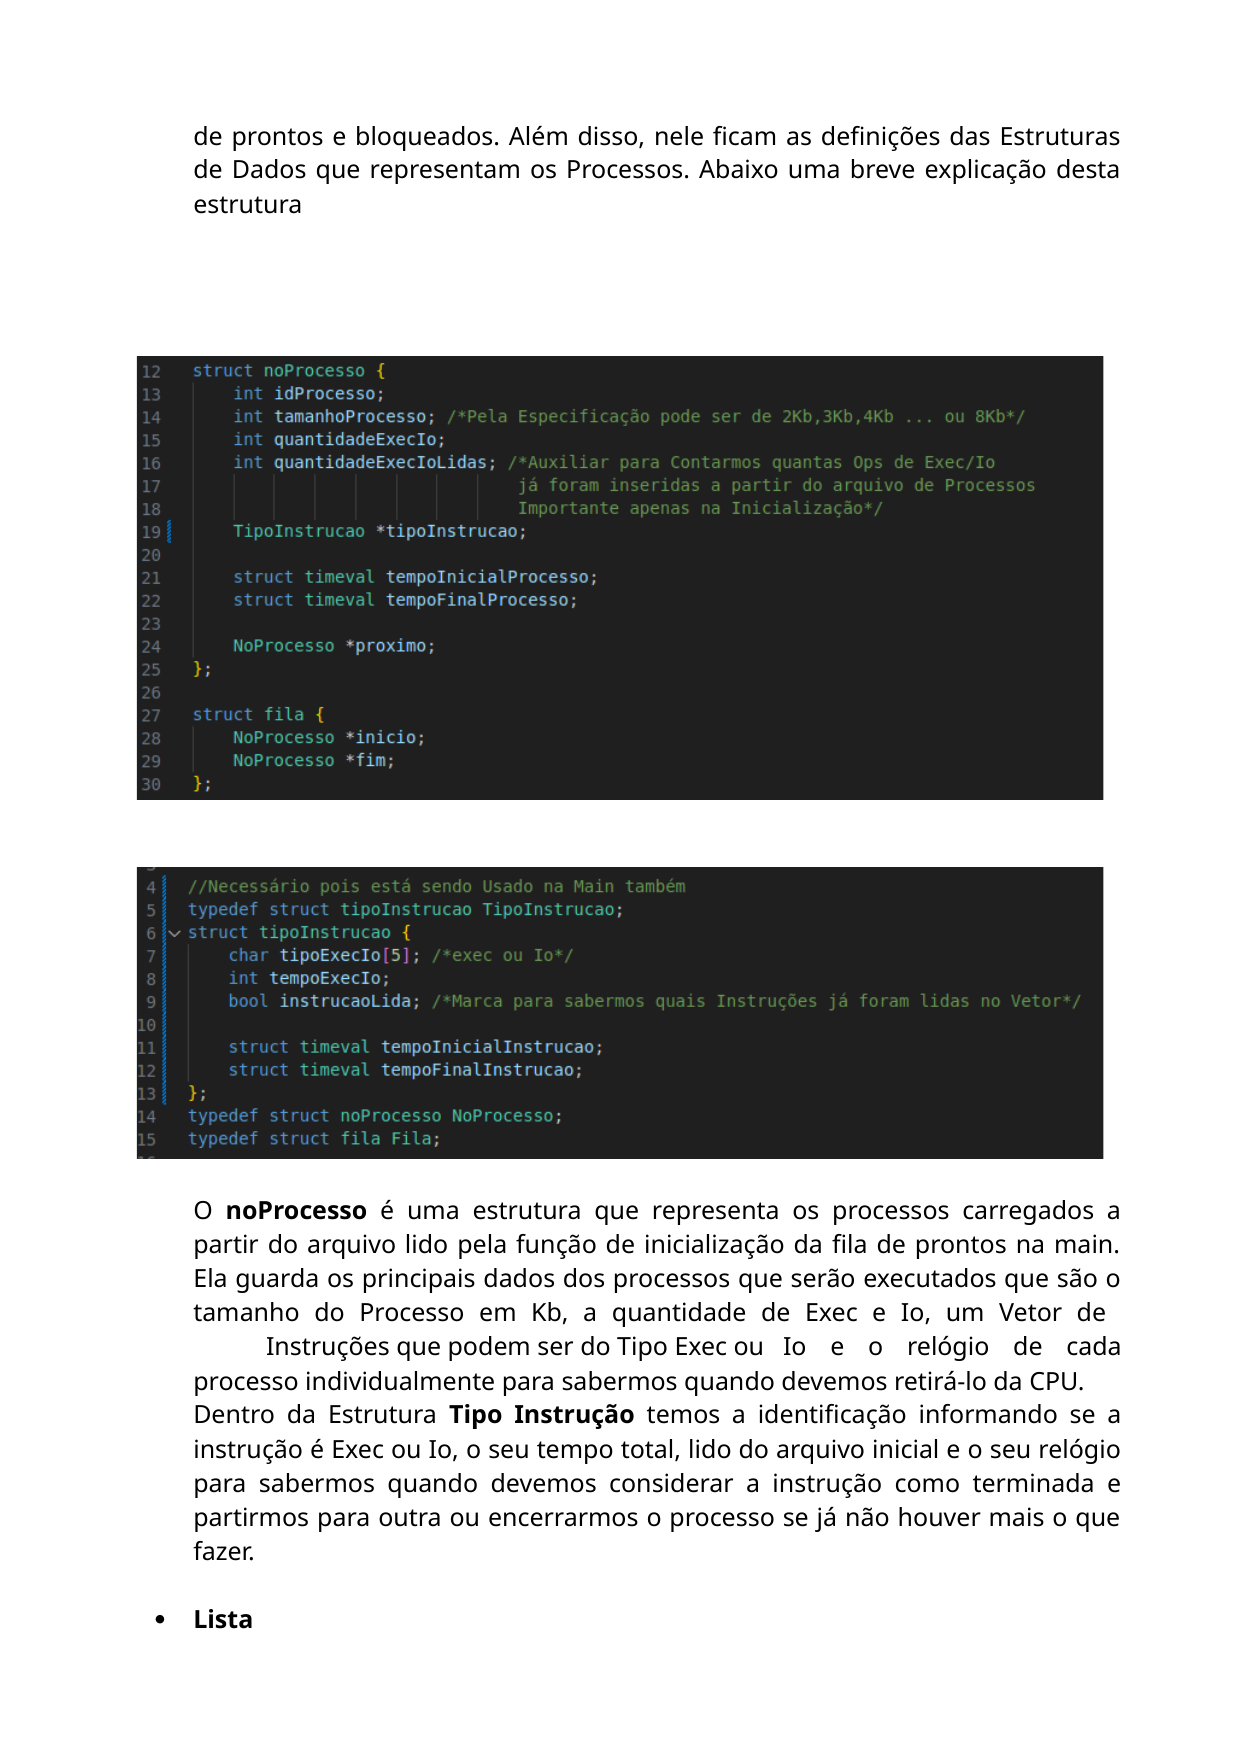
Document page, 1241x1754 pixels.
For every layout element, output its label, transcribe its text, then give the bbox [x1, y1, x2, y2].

list Lista [156, 1602, 1122, 1636]
list Dentro da Estrutura Tipo Instrução temos a identificação informando se a instrução é Exec ou Io, o seu tempo total, lido do arquivo inicial e o seu relógio para sabermos quando devemos considerar a instrução como terminada e partirmos para outra ou encerrarmos o processo se já não houver mais o que fazer. [156, 1397, 1122, 1567]
list O noProcesso é uma estrutura que representa os processos carregados a partir do arquivo lido pela função de inicialização da fila de prontos na main. Ela guarda os principais dados dos processos que serão executados que são o tamanho do Processo em Kb, a quantidade de Exec e Io, um Vetor de Instruções que podem ser do Tipo Exec ou Io e o relógio de cada processo individualmente para sabermos quando devemos retirá-lo da CPU. [156, 867, 1122, 1397]
picture [136, 356, 1104, 800]
picture [136, 867, 1104, 1159]
list de prontos e bloqueados. Além disso, nele ficam as definições das Estruturas de Dados que representam os Processos. Abaixo uma breve explicação desta estrutura [156, 118, 1122, 220]
